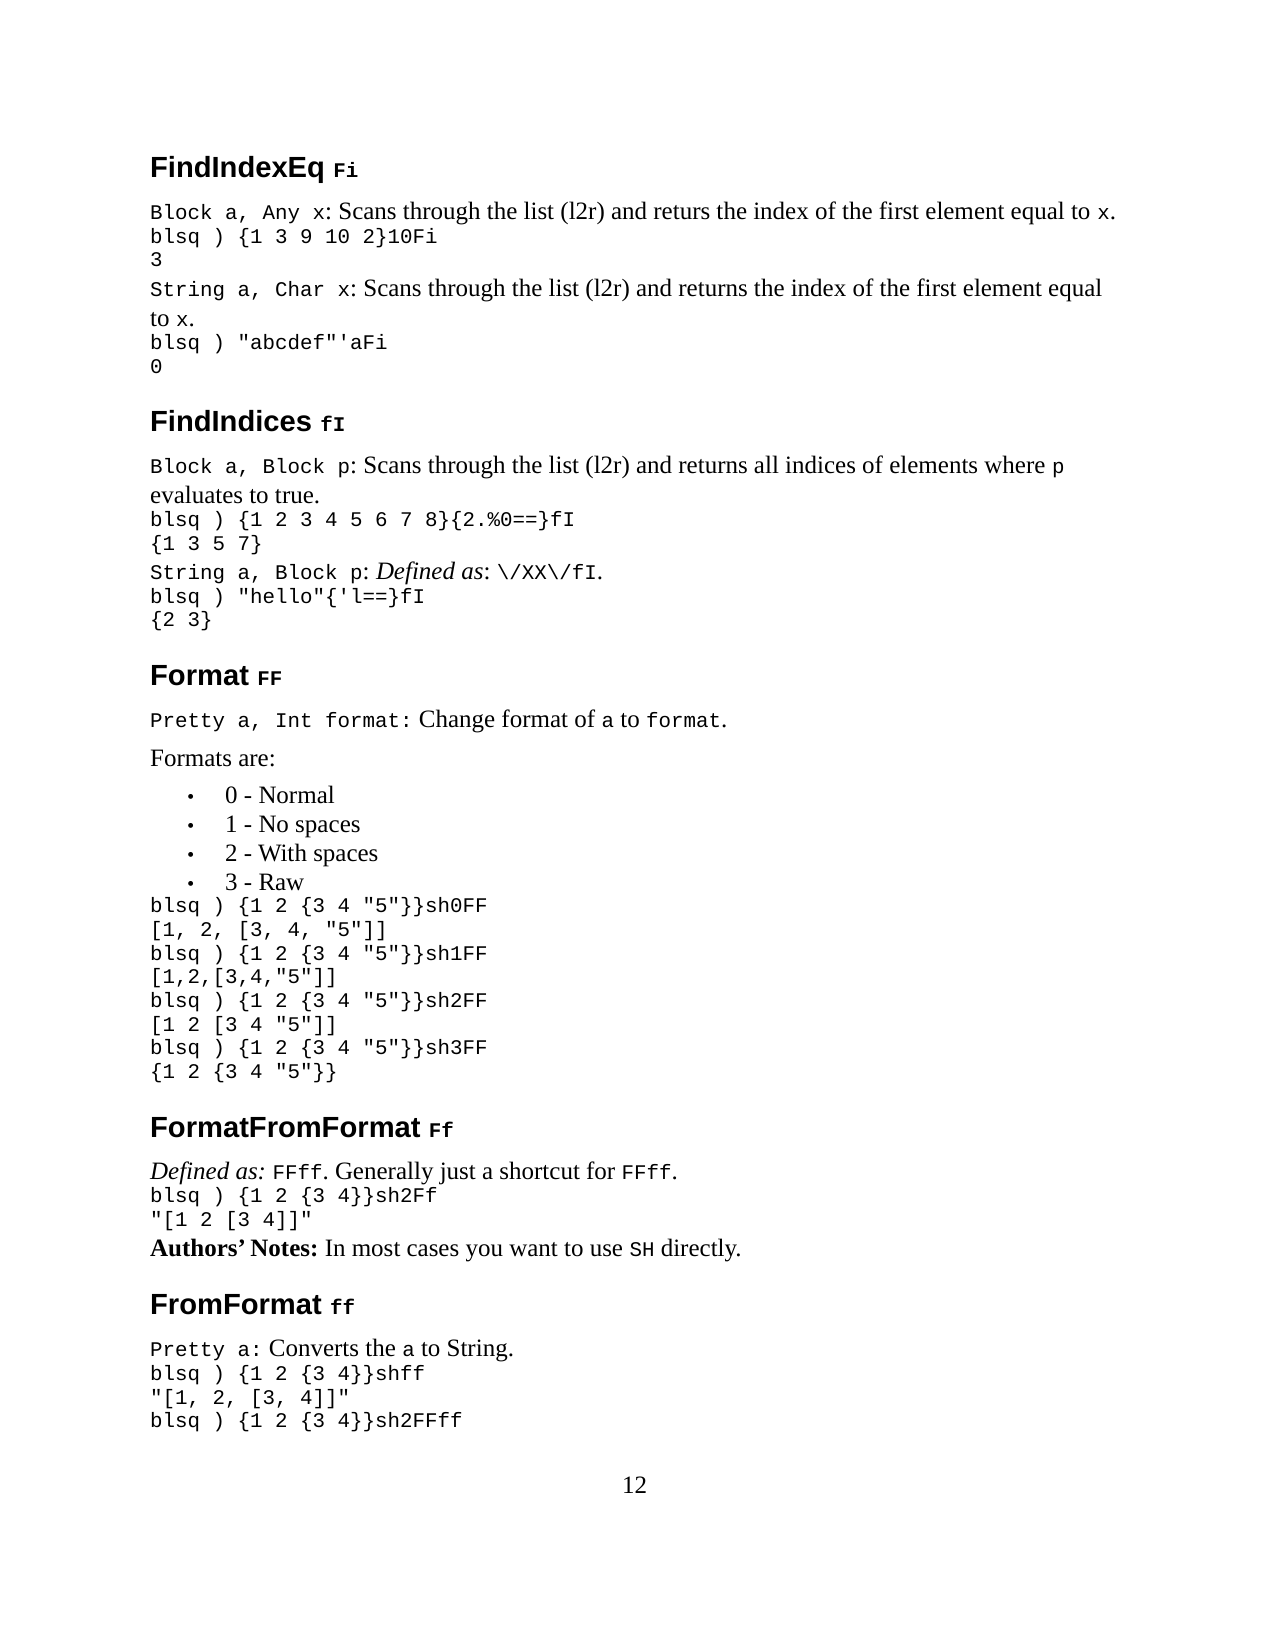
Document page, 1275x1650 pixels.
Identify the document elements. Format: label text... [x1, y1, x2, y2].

text "[1 2 [3 4]]" [150, 1209, 1125, 1233]
list 2 - With spaces [187, 838, 1125, 867]
subtitle FromFormat ff [150, 1287, 1125, 1321]
text "[1, 2, [3, 4]]" [150, 1387, 1125, 1410]
text String a, Block p: Defined as: \/XX\/fI. [150, 556, 1125, 586]
text {1 3 5 7} [150, 533, 1125, 556]
list 3 - Raw [187, 867, 1125, 896]
text Formats are: [150, 743, 1125, 772]
text String a, Char x: Scans through the list (l2r) and returns the index of the first element equal to x. [150, 273, 1125, 332]
text blsq ) {1 2 {3 4}}sh2FFff [150, 1410, 1125, 1434]
text [1,2,[3,4,"5"]] [150, 966, 1125, 990]
list 1 - No spaces [187, 809, 1125, 838]
text blsq ) "hello"{'l==}fI [150, 586, 1125, 609]
text blsq ) {1 2 {3 4 "5"}}sh3FF [150, 1037, 1125, 1061]
text {1 2 {3 4 "5"}} [150, 1061, 1125, 1085]
text Block a, Any x: Scans through the list (l2r) and returs the index of the first element equal to x. [150, 196, 1125, 226]
text [1, 2, [3, 4, "5"]] [150, 919, 1125, 943]
text 0 [150, 356, 1125, 379]
text Defined as: FFff. Generally just a shortcut for FFff. [150, 1156, 1125, 1185]
text blsq ) {1 2 3 4 5 6 7 8}{2.%0==}fI [150, 509, 1125, 533]
text blsq ) {1 3 9 10 2}10Fi [150, 226, 1125, 249]
text Pretty a, Int format: Change format of a to format. [150, 704, 1125, 734]
text Authors’ Notes: In most cases you want to use SH directly. [150, 1233, 1125, 1262]
text blsq ) {1 2 {3 4}}sh2Ff [150, 1185, 1125, 1209]
text blsq ) {1 2 {3 4 "5"}}sh2FF [150, 990, 1125, 1014]
subtitle FormatFromFormat Ff [150, 1110, 1125, 1143]
text Block a, Block p: Scans through the list (l2r) and returns all indices of elements where p evaluates to true. [150, 451, 1125, 509]
text blsq ) {1 2 {3 4 "5"}}sh1FF [150, 943, 1125, 966]
text blsq ) {1 2 {3 4}}shff [150, 1363, 1125, 1387]
text 3 [150, 249, 1125, 273]
subtitle FindIndexEq Fi [150, 150, 1125, 184]
text blsq ) "abcdef"'aFi [150, 332, 1125, 356]
list 0 - Normal [187, 781, 1125, 809]
text [1 2 [3 4 "5"]] [150, 1014, 1125, 1037]
text {2 3} [150, 609, 1125, 633]
subtitle FindIndices fI [150, 404, 1125, 438]
text Pretty a: Converts the a to String. [150, 1333, 1125, 1363]
text blsq ) {1 2 {3 4 "5"}}sh0FF [150, 896, 1125, 919]
subtitle Format FF [150, 658, 1125, 692]
